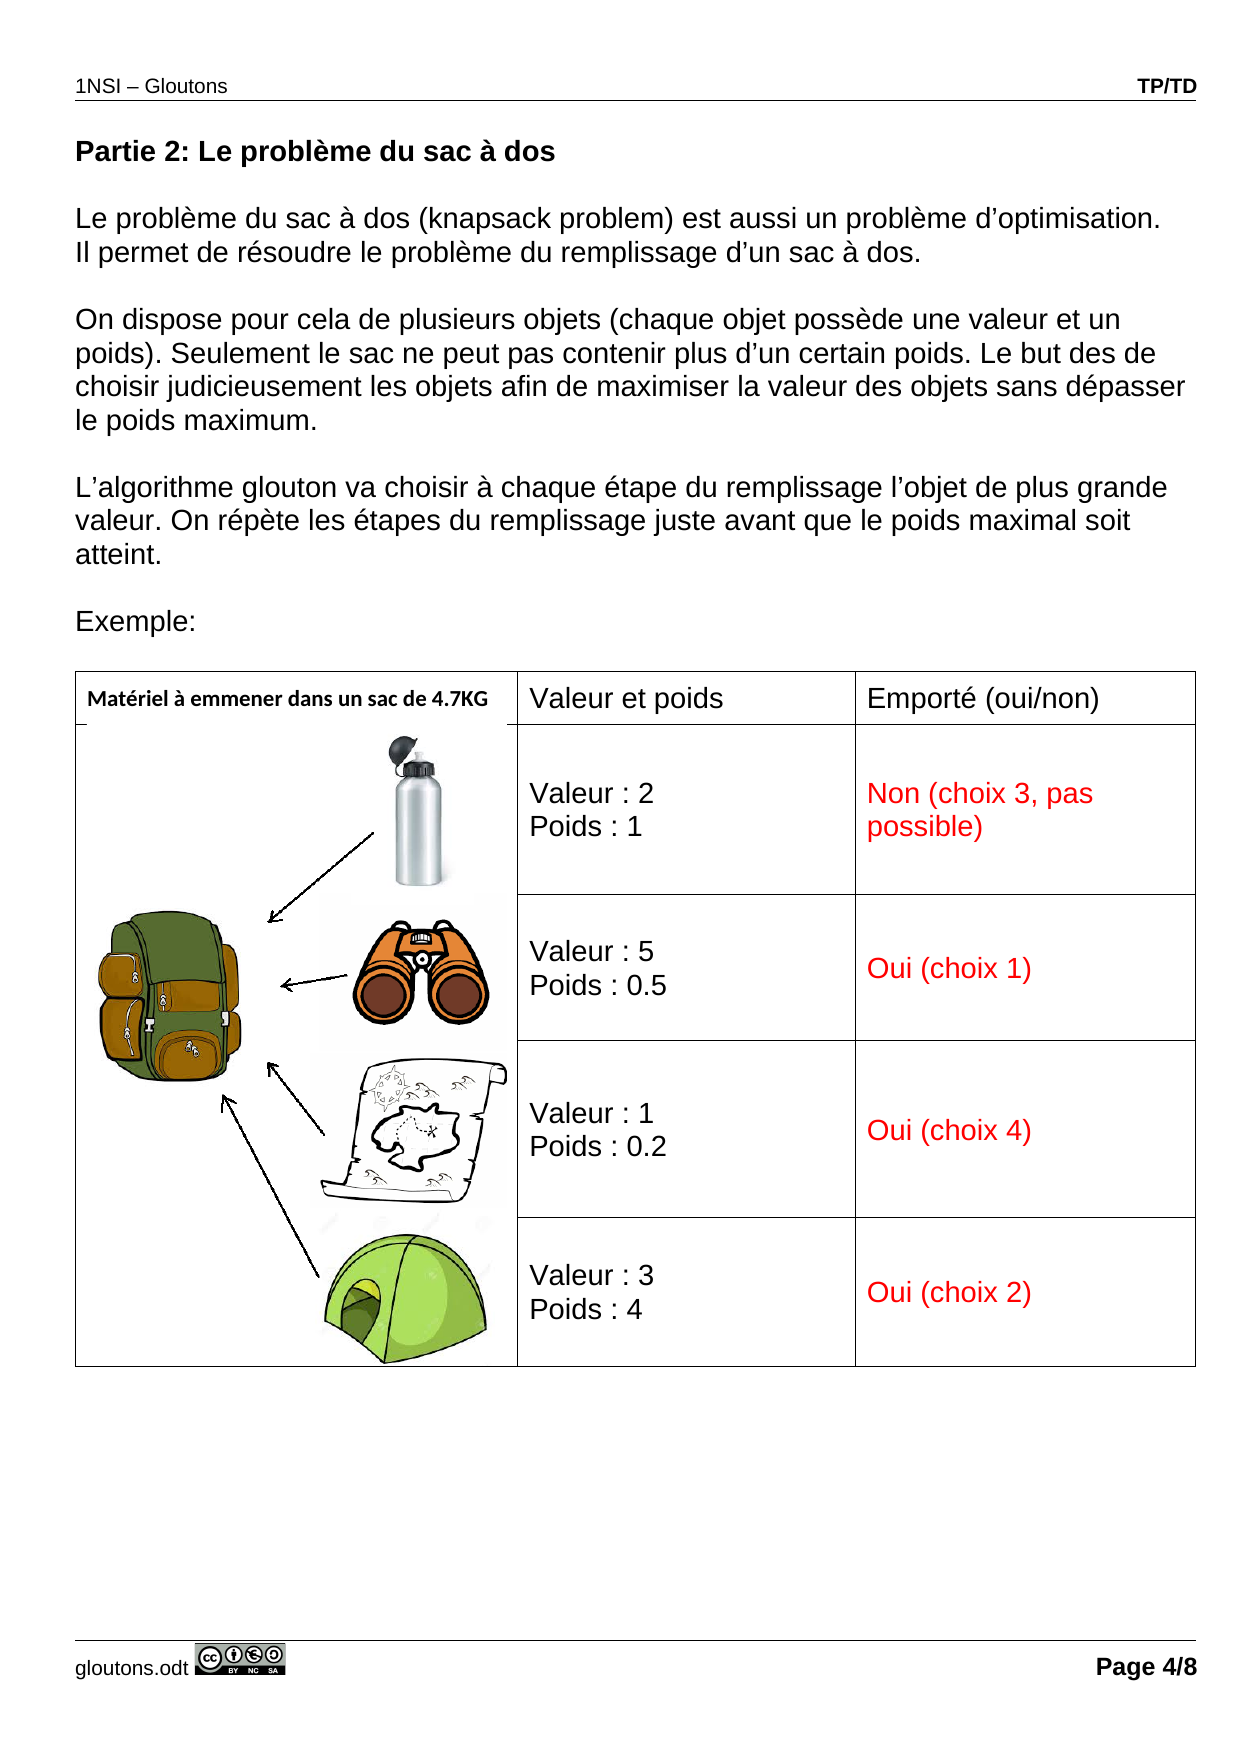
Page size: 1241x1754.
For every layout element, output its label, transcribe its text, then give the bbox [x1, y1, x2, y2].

text Il permet de résoudre le problème du remplissage d’un sac à dos. [75, 235, 1196, 268]
table_cell Valeur : 3 Poids : 4 [518, 1218, 855, 1366]
table_cell Valeur : 2 Poids : 1 [518, 725, 855, 894]
table_cell Oui (choix 2) [856, 1218, 1195, 1366]
table_header Valeur et poids [518, 672, 855, 723]
text Partie 2: Le problème du sac à dos [75, 134, 1196, 168]
text Exemple: [75, 604, 1196, 637]
picture [194, 1643, 286, 1675]
table_cell [76, 725, 86, 1366]
table_cell Valeur : 1 Poids : 0.2 [518, 1041, 855, 1217]
text On dispose pour cela de plusieurs objets (chaque objet possède une valeur et un poids). Seulement le sac ne peut pas contenir plus d’un certain poids. Le but des de choisir judicieusement les objets afin de maximiser la valeur des objets sans dépasser le poids maximum. [75, 302, 1196, 436]
table_cell Valeur : 5 Poids : 0.5 [518, 895, 855, 1040]
text L’algorithme glouton va choisir à chaque étape du remplissage l’objet de plus grande valeur. On répète les étapes du remplissage juste avant que le poids maximal soit atteint. [75, 470, 1196, 570]
text Le problème du sac à dos (knapsack problem) est aussi un problème d’optimisation. [75, 201, 1196, 235]
table_cell Oui (choix 4) [856, 1041, 1195, 1217]
table_header Emporté (oui/non) [856, 672, 1195, 723]
table_cell Oui (choix 1) [856, 895, 1195, 1040]
table_header Matériel à emmener dans un sac de 4.7KG [76, 672, 517, 723]
table_cell Non (choix 3, pas possible) [856, 725, 1195, 894]
table_cell [507, 725, 517, 1366]
